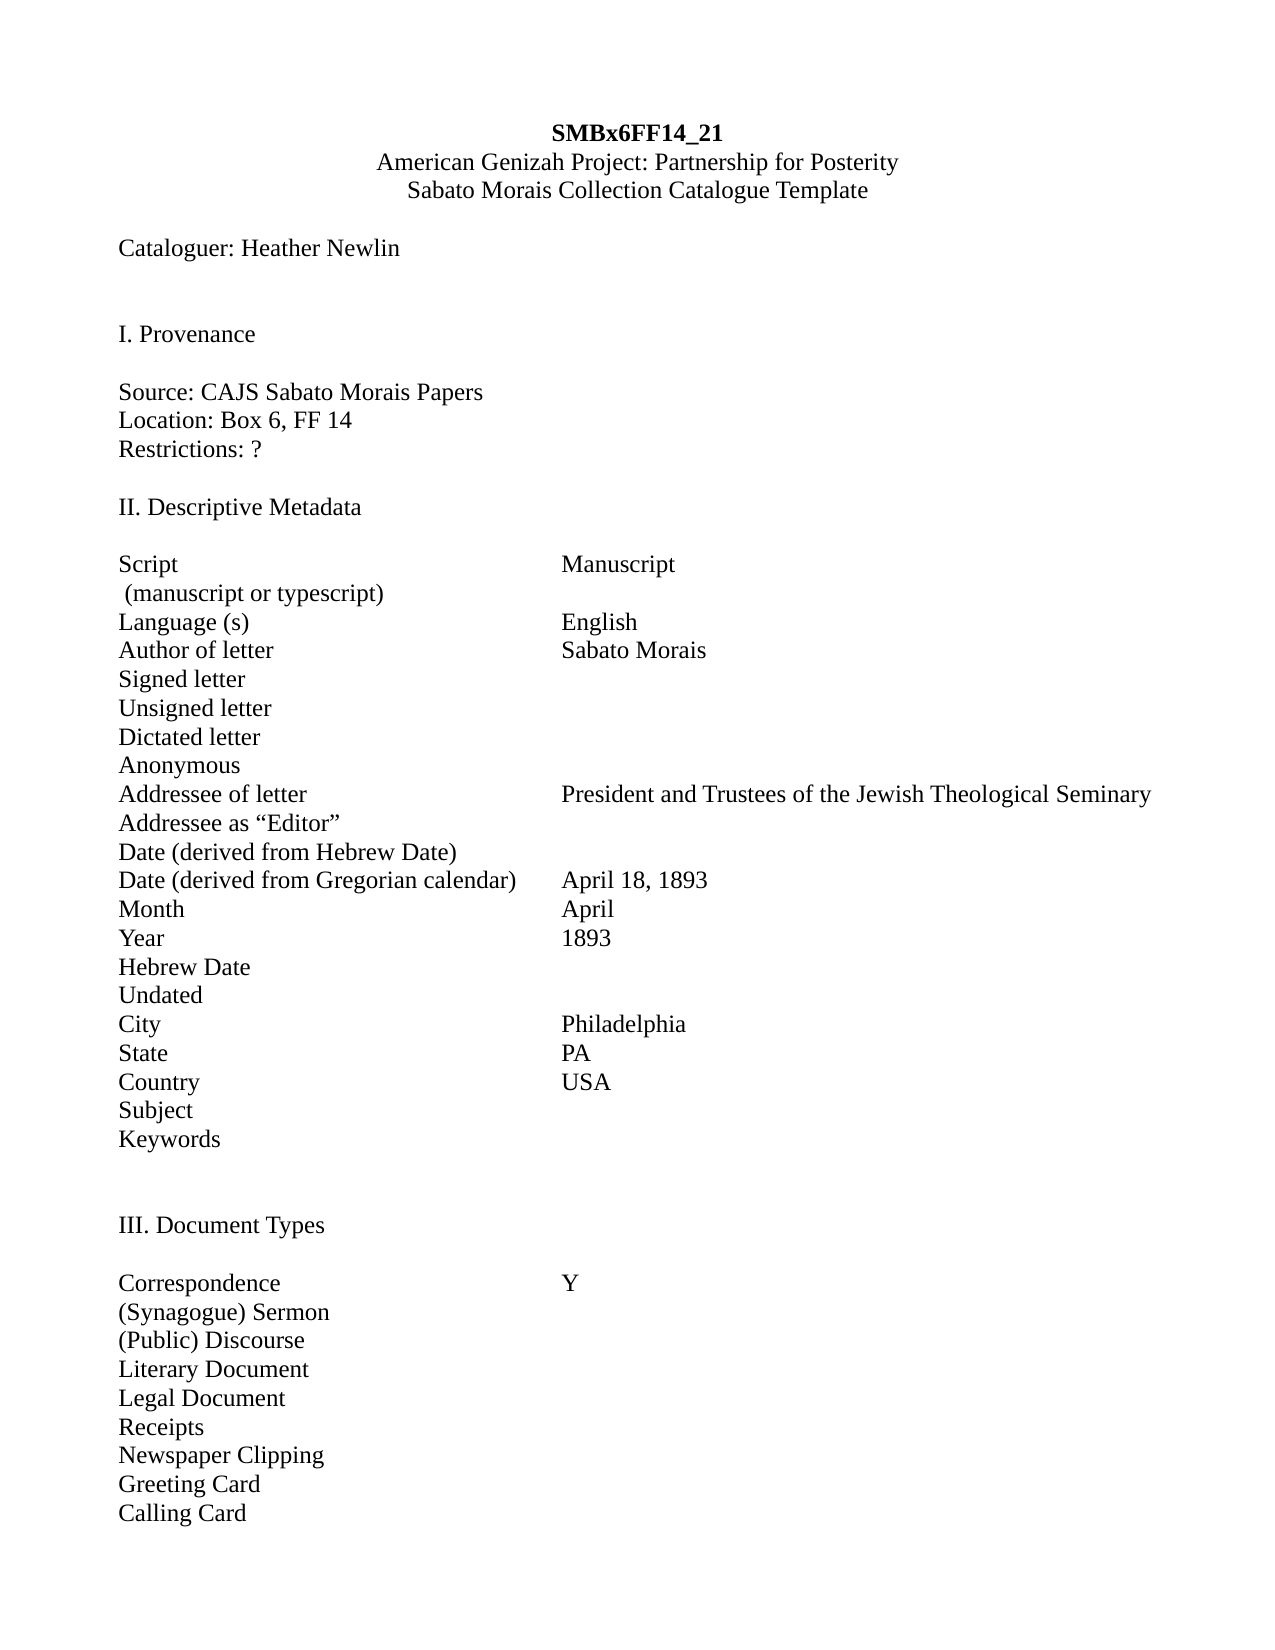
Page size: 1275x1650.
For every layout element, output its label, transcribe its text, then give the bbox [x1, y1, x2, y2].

text Dictated letter [118, 722, 1157, 751]
text American Genizah Project: Partnership for Posterity [118, 147, 1157, 176]
text Receipts [118, 1412, 1157, 1441]
text Date (derived from Hebrew Date) [118, 837, 1157, 866]
text City Philadelphia [118, 1009, 1157, 1038]
text Month April [118, 894, 1157, 923]
text Year 1893 [118, 923, 1157, 952]
text I. Provenance [118, 319, 1157, 348]
text (Synagogue) Sermon [118, 1297, 1157, 1326]
text Calling Card [118, 1498, 1157, 1527]
text Sabato Morais Collection Catalogue Template [118, 176, 1157, 204]
text Cataloguer: Heather Newlin [118, 233, 1157, 262]
text (manuscript or typescript) [118, 578, 1157, 607]
text Location: Box 6, FF 14 [118, 406, 1157, 434]
text Subject [118, 1096, 1157, 1124]
text II. Descriptive Metadata [118, 492, 1157, 521]
text Addressee as “Editor” [118, 808, 1157, 837]
text Greeting Card [118, 1469, 1157, 1498]
text Anonymous [118, 751, 1157, 779]
text Source: CAJS Sabato Morais Papers [118, 377, 1157, 406]
text SMBx6FF14_21 [118, 118, 1157, 147]
text Restrictions: ? [118, 434, 1157, 463]
text State PA [118, 1038, 1157, 1067]
text Undated [118, 981, 1157, 1009]
text (Public) Discourse [118, 1326, 1157, 1354]
text Addressee of letter President and Trustees of the Jewish Theological Seminary [118, 779, 1157, 808]
text Hebrew Date [118, 952, 1157, 981]
text Unsigned letter [118, 693, 1157, 722]
text Script Manuscript [118, 549, 1157, 578]
text Keywords [118, 1124, 1157, 1153]
text Date (derived from Gregorian calendar) April 18, 1893 [118, 866, 1157, 894]
text Country USA [118, 1067, 1157, 1096]
text Legal Document [118, 1383, 1157, 1412]
text III. Document Types [118, 1211, 1157, 1239]
text Literary Document [118, 1354, 1157, 1383]
text Newspaper Clipping [118, 1441, 1157, 1469]
text Signed letter [118, 664, 1157, 693]
text Author of letter Sabato Morais [118, 636, 1157, 664]
text Correspondence Y [118, 1268, 1157, 1297]
text Language (s) English [118, 607, 1157, 636]
